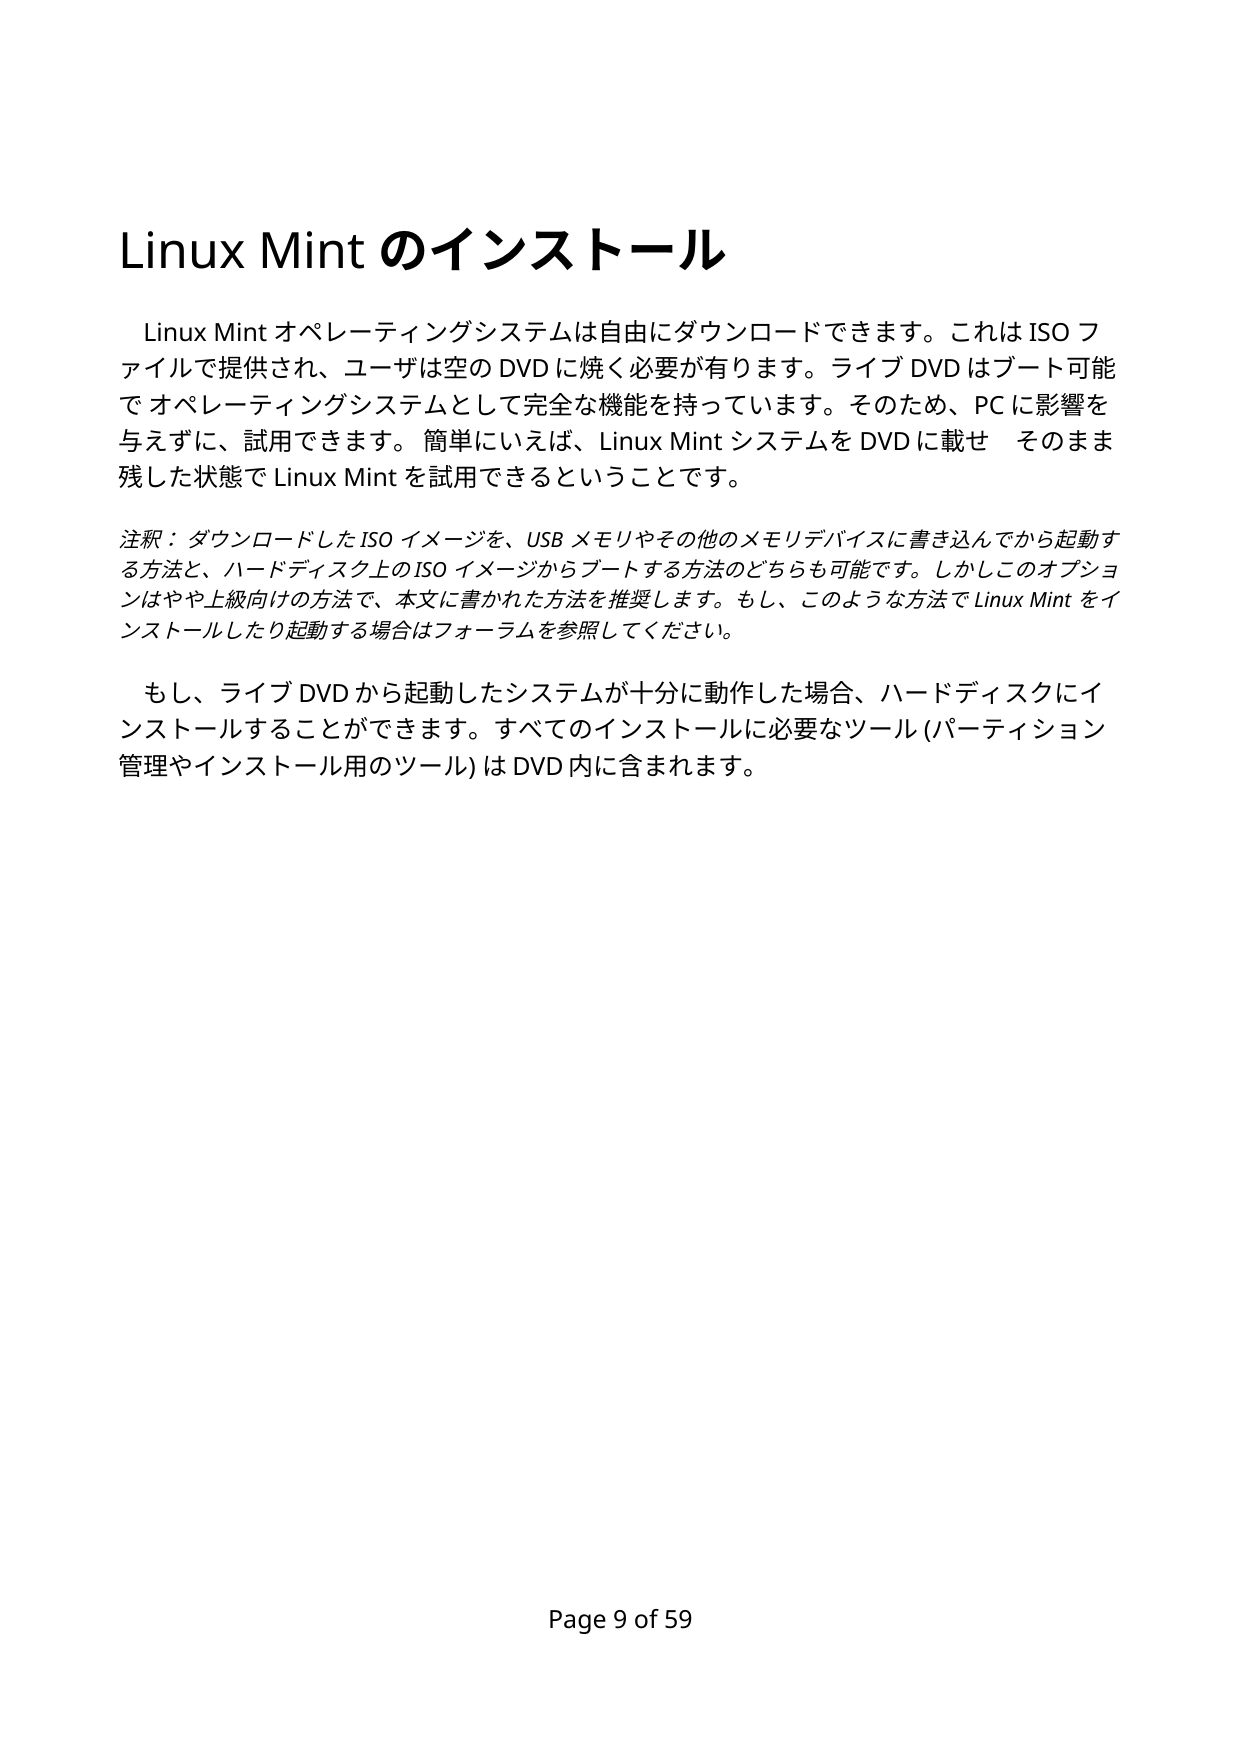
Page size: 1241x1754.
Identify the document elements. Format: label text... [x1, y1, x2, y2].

text もし、ライブDVDから起動したシステムが十分に動作した場合、ハードディスクにインストールすることができます。すべてのインストールに必要なツール (パーティション管理やインストール用のツール) はDVD内に含まれます。 [118, 673, 1122, 782]
subtitle Linux Mint のインストール [118, 211, 1122, 283]
text Linux Mint オペレーティングシステムは自由にダウンロードできます。これはISO ファイルで提供され、ユーザは空のDVDに焼く必要が有ります。ライブDVDはブート可能で オペレーティングシステムとして完全な機能を持っています。そのため、PCに影響を与えずに、試用できます。 簡単にいえば、Linux Mint システムをDVDに載せ そのまま残した状態でLinux Mint を試用できるということです。 [118, 313, 1122, 494]
text 注釈： ダウンロードしたISO イメージを、USB メモリやその他のメモリデバイスに書き込んでから起動する方法と、ハードディスク上のISO イメージからブートする方法のどちらも可能です。しかしこのオプションはやや上級向けの方法で、本文に書かれた方法を推奨します。もし、このような方法でLinux Mint をインストールしたり起動する場合はフォーラムを参照してください。 [118, 523, 1122, 644]
